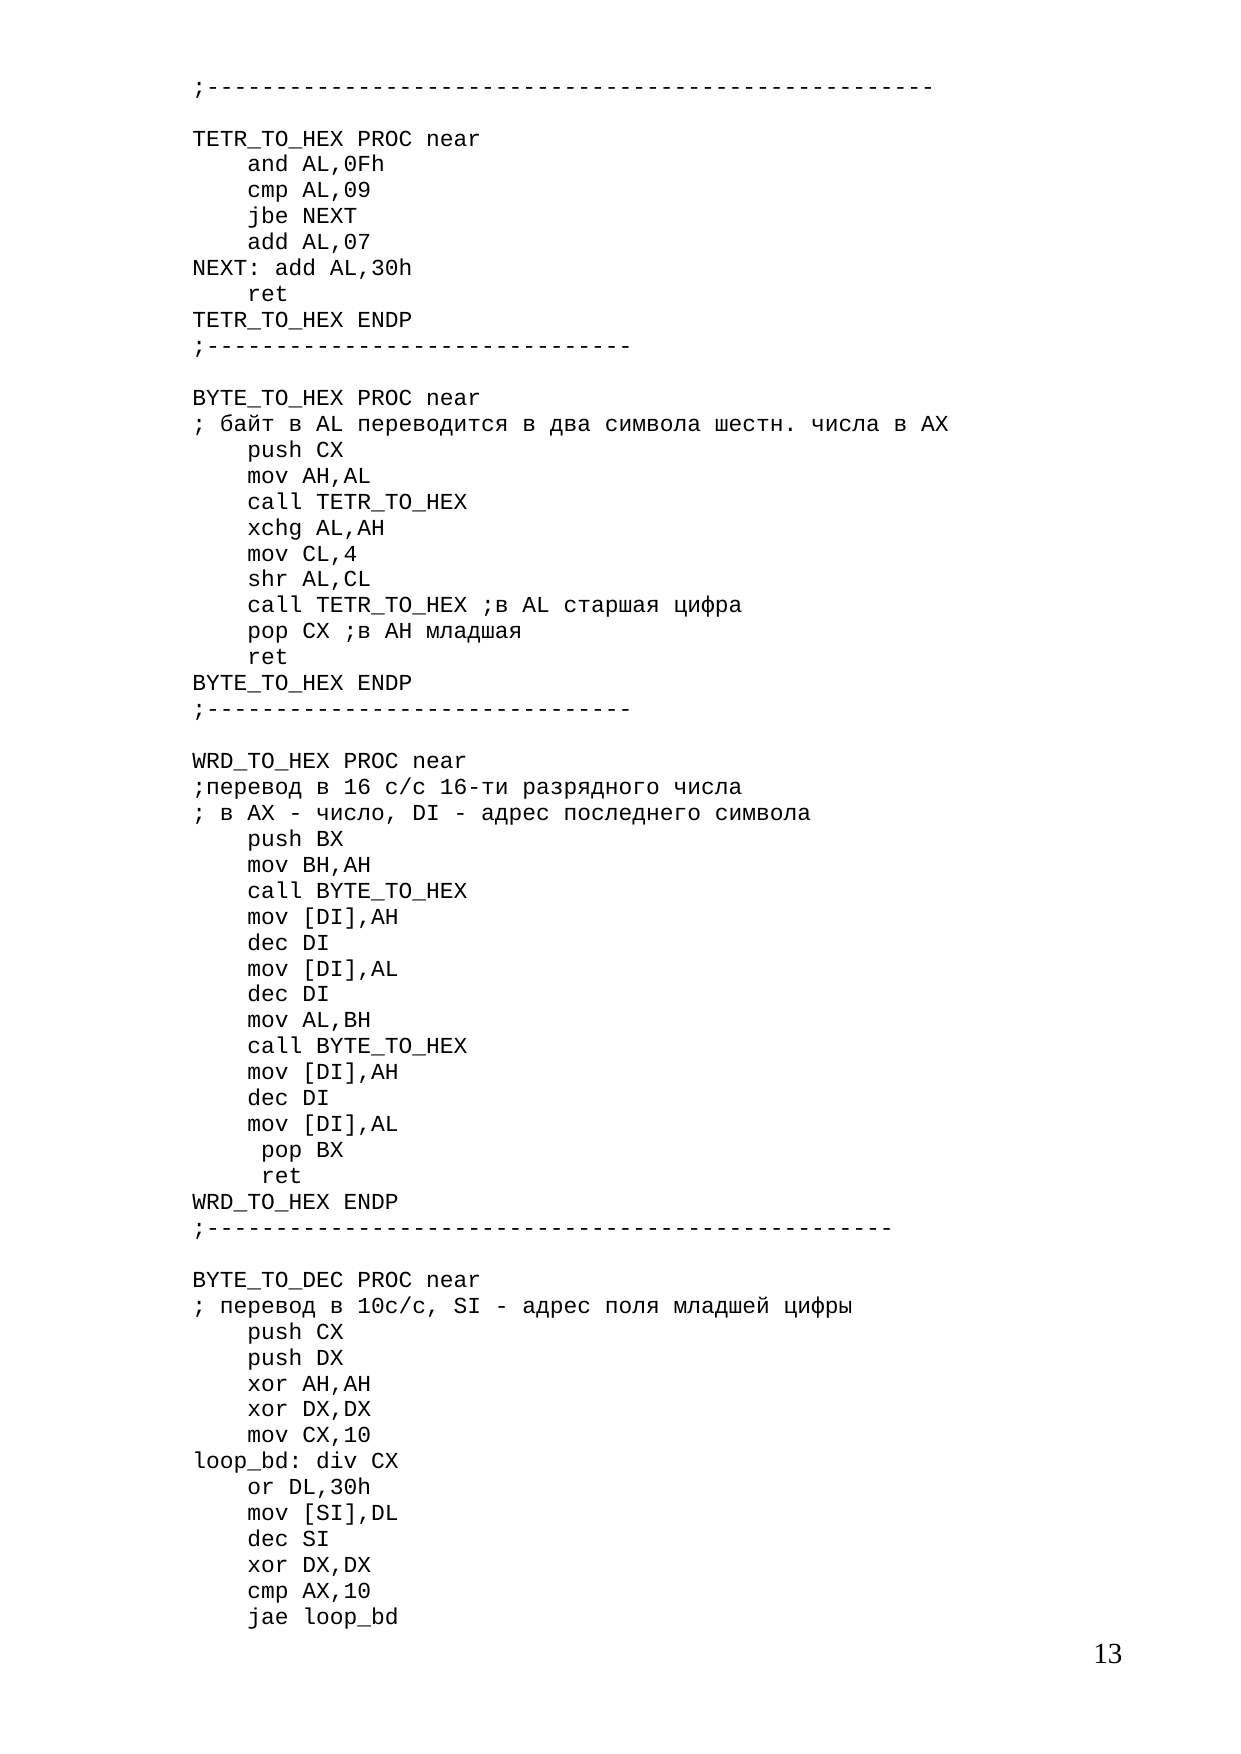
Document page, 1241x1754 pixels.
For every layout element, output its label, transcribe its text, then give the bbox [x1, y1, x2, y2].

text call TETR_TO_HEX ;в AL старшая цифра [118, 594, 1122, 620]
text jae loop_bd [118, 1605, 1122, 1631]
text WRD_TO_HEX ENDP [118, 1190, 1122, 1216]
text or DL,30h [118, 1476, 1122, 1502]
text dec DI [118, 931, 1122, 957]
text mov BH,AH [118, 853, 1122, 879]
text BYTE_TO_DEC PROC near [118, 1268, 1122, 1294]
text TETR_TO_HEX PROC near [118, 127, 1122, 153]
text ; байт в AL переводится в два символа шестн. числа в AX [118, 412, 1122, 438]
text pop BX [118, 1138, 1122, 1164]
text WRD_TO_HEX PROC near [118, 749, 1122, 775]
text call BYTE_TO_HEX [118, 879, 1122, 905]
text jbe NEXT [118, 205, 1122, 231]
text pop CX ;в AH младшая [118, 620, 1122, 646]
text and AL,0Fh [118, 153, 1122, 179]
text ;перевод в 16 с/с 16-ти разрядного числа [118, 775, 1122, 801]
text xor DX,DX [118, 1553, 1122, 1579]
text mov CX,10 [118, 1424, 1122, 1450]
text ; перевод в 10с/с, SI - адрес поля младшей цифры [118, 1294, 1122, 1320]
text mov CL,4 [118, 542, 1122, 568]
text push DX [118, 1346, 1122, 1372]
text push CX [118, 1320, 1122, 1346]
text mov [DI],AH [118, 905, 1122, 931]
text mov [SI],DL [118, 1502, 1122, 1527]
text ret [118, 646, 1122, 672]
text push CX [118, 438, 1122, 464]
text ; в AX - число, DI - адрес последнего символа [118, 801, 1122, 827]
text ret [118, 1164, 1122, 1190]
text mov [DI],AL [118, 957, 1122, 983]
text BYTE_TO_HEX PROC near [118, 386, 1122, 412]
text dec SI [118, 1527, 1122, 1553]
text dec DI [118, 983, 1122, 1009]
text cmp AL,09 [118, 179, 1122, 205]
text TETR_TO_HEX ENDP [118, 308, 1122, 334]
text mov AL,BH [118, 1009, 1122, 1035]
text mov AH,AL [118, 464, 1122, 490]
text loop_bd: div CX [118, 1450, 1122, 1476]
text call BYTE_TO_HEX [118, 1035, 1122, 1061]
text shr AL,CL [118, 568, 1122, 594]
text dec DI [118, 1087, 1122, 1112]
text BYTE_TO_HEX ENDP [118, 672, 1122, 697]
text xor AH,AH [118, 1372, 1122, 1398]
text call TETR_TO_HEX [118, 490, 1122, 516]
text ;----------------------------------------------------- [118, 75, 1122, 101]
text ;-------------------------------------------------- [118, 1216, 1122, 1242]
text ;------------------------------- [118, 697, 1122, 723]
text mov [DI],AH [118, 1061, 1122, 1087]
text xor DX,DX [118, 1398, 1122, 1424]
text ;------------------------------- [118, 334, 1122, 360]
text xchg AL,AH [118, 516, 1122, 542]
text mov [DI],AL [118, 1112, 1122, 1138]
text push BX [118, 827, 1122, 853]
text NEXT: add AL,30h [118, 257, 1122, 282]
text add AL,07 [118, 231, 1122, 257]
text cmp AX,10 [118, 1579, 1122, 1605]
text ret [118, 282, 1122, 308]
